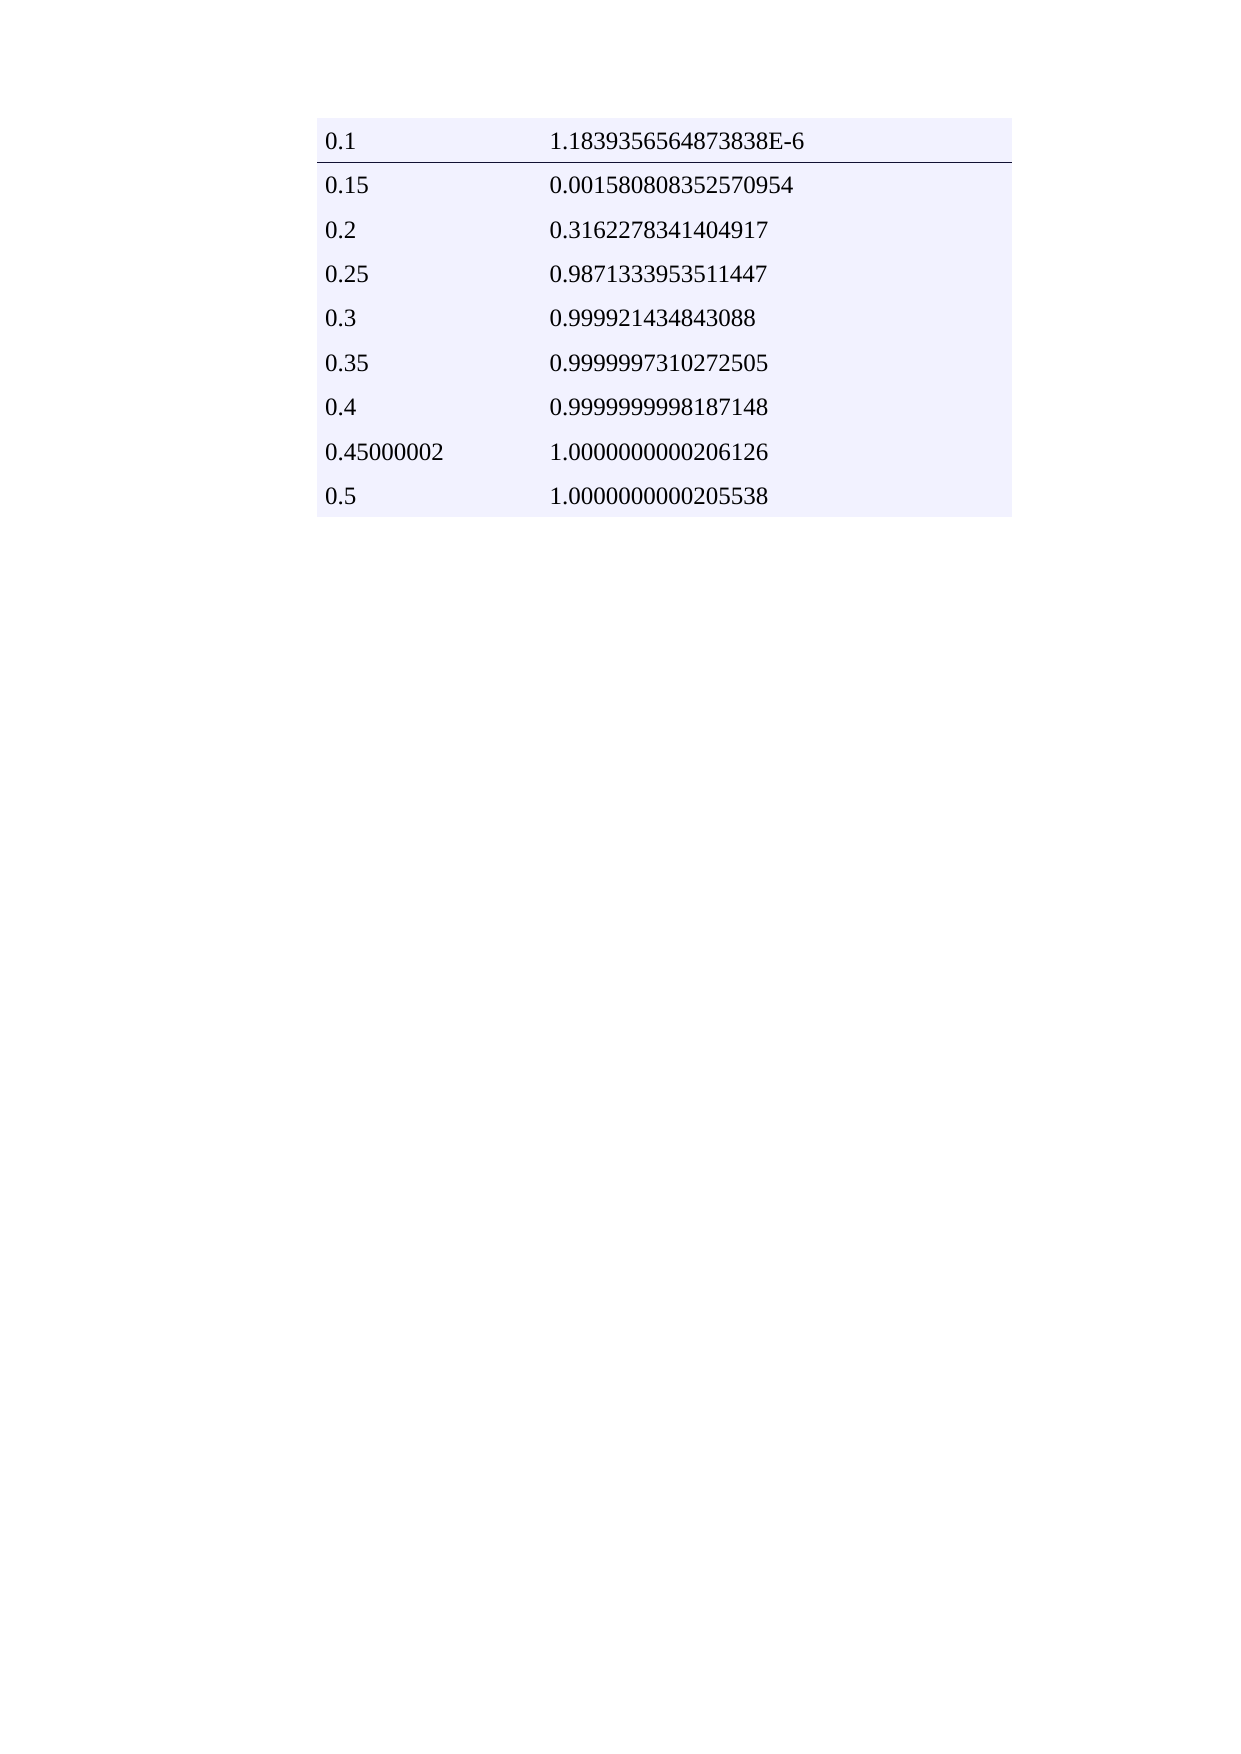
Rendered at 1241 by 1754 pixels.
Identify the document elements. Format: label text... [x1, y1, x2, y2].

table_cell 0.1 [317, 118, 541, 162]
table_cell 0.999921434843088 [541, 296, 1012, 340]
table_cell 1.1839356564873838E-6 [541, 118, 1012, 162]
table_cell 0.9999997310272505 [541, 340, 1012, 384]
table_cell 0.25 [317, 251, 541, 296]
table_cell 0.3 [317, 296, 541, 340]
table_cell 0.5 [317, 473, 541, 517]
table_cell 0.15 [317, 163, 541, 207]
table_cell 1.0000000000205538 [541, 473, 1012, 517]
table_cell 0.4 [317, 384, 541, 429]
table_cell 1.0000000000206126 [541, 429, 1012, 473]
table_cell 0.35 [317, 340, 541, 384]
table_cell 0.9999999998187148 [541, 384, 1012, 429]
table_cell 0.3162278341404917 [541, 207, 1012, 251]
table_cell 0.2 [317, 207, 541, 251]
table_cell 0.9871333953511447 [541, 251, 1012, 296]
table_cell 0.45000002 [317, 429, 541, 473]
table_cell 0.001580808352570954 [541, 163, 1012, 207]
